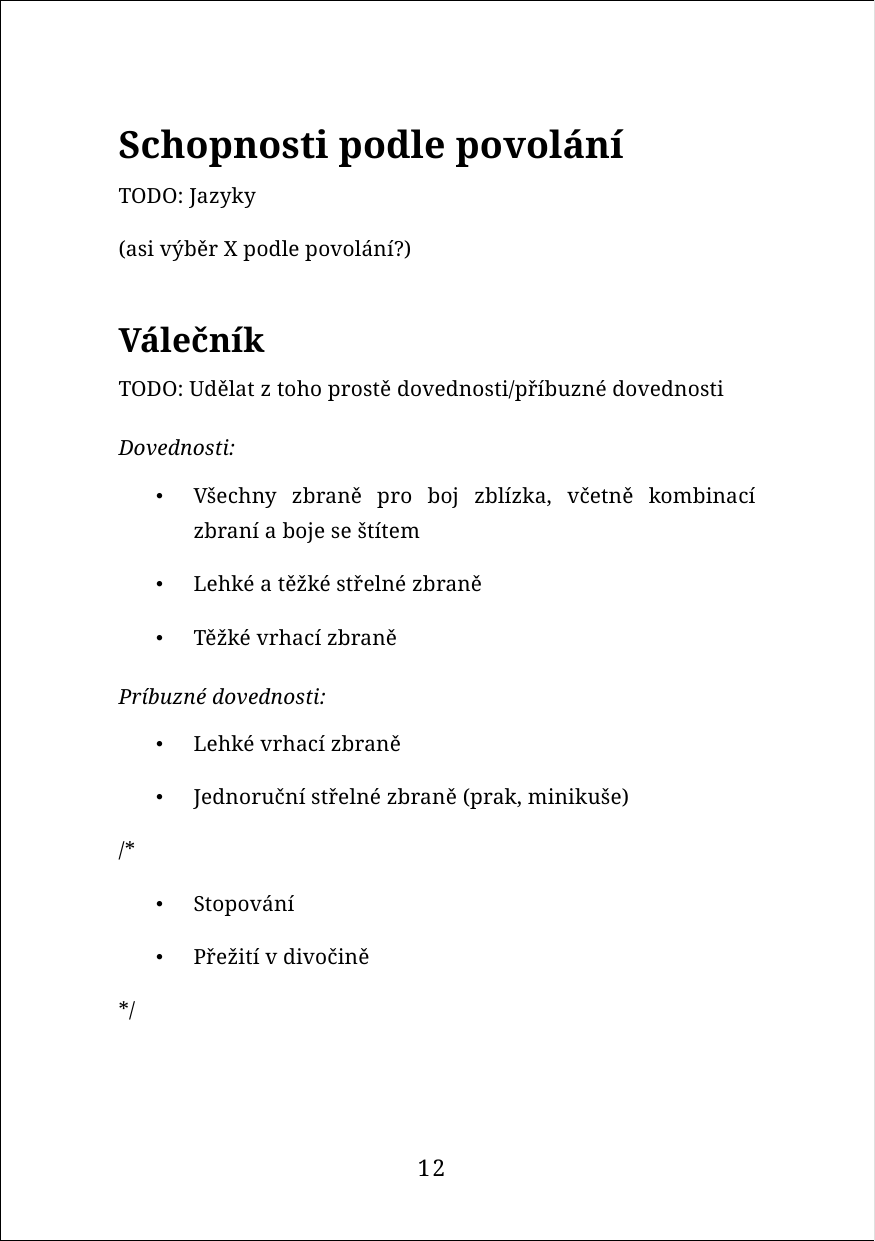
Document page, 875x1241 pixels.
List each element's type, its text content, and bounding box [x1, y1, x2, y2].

list Přežití v divočině [156, 942, 756, 971]
text Dovednosti: [118, 433, 756, 462]
list Všechny zbraně pro boj zblízka, včetně kombinací zbraní a boje se štítem [156, 481, 756, 545]
list Těžké vrhací zbraně [156, 623, 756, 651]
subtitle Schopnosti podle povolání [118, 118, 756, 169]
text Príbuzné dovednosti: [118, 682, 756, 710]
text (asi výběr X podle povolání?) [118, 234, 756, 263]
list Lehké a těžké střelné zbraně [156, 569, 756, 598]
text /* [118, 836, 756, 864]
list Jednoruční střelné zbraně (prak, minikuše) [156, 782, 756, 811]
text TODO: Jazyky [118, 181, 756, 209]
subtitle Válečník [118, 317, 756, 362]
text */ [118, 995, 756, 1024]
text TODO: Udělat z toho prostě dovednosti/příbuzné dovednosti [118, 374, 756, 403]
list Lehké vrhací zbraně [156, 729, 756, 758]
list Stopování [156, 889, 756, 917]
